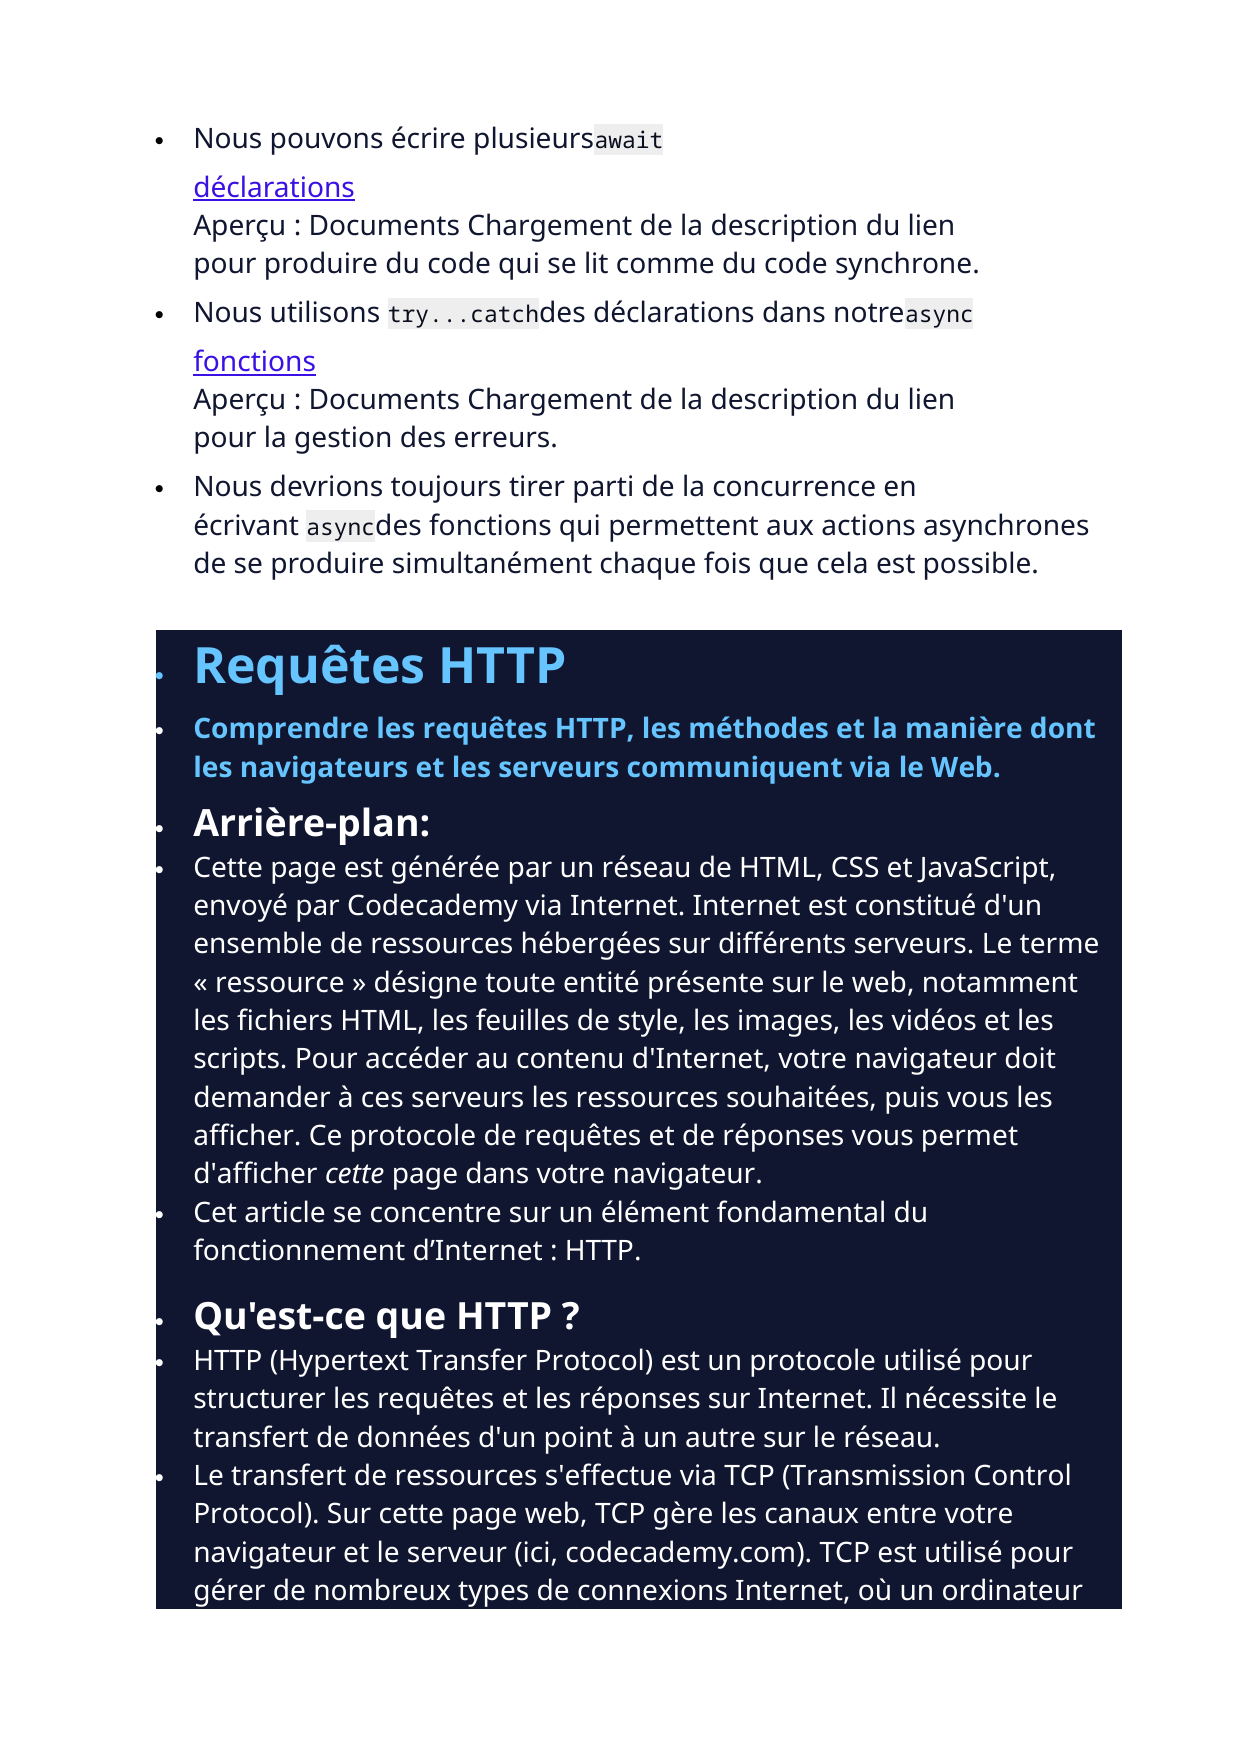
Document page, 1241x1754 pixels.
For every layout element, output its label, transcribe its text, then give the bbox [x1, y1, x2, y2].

text Aperçu : Documents Chargement de la description du lien [193, 379, 1122, 418]
text fonctions [193, 341, 1122, 379]
text Aperçu : Documents Chargement de la description du lien [193, 205, 1122, 243]
list Qu'est-ce que HTTP ? [156, 1289, 1122, 1340]
list Le transfert de ressources s'effectue via TCP (Transmission Control Protocol). Sur cette page web, TCP gère les canaux entre votre navigateur et le serveur (ici, codecademy.com). TCP est utilisé pour gérer de nombreux types de connexions Internet, où un ordinateur [156, 1455, 1122, 1609]
text déclarations [193, 167, 1122, 205]
list Comprendre les requêtes HTTP, les méthodes et la manière dont les navigateurs et les serveurs communiquent via le Web. [156, 709, 1122, 785]
text pour la gestion des erreurs. [193, 418, 1122, 456]
list Nous pouvons écrire plusieursawait [156, 118, 1122, 156]
list Nous devrions toujours tirer parti de la concurrence en écrivant asyncdes fonctions qui permettent aux actions asynchrones de se produire simultanément chaque fois que cela est possible. [156, 466, 1122, 581]
list Arrière-plan: [156, 796, 1122, 847]
list HTTP (Hypertext Transfer Protocol) est un protocole utilisé pour structurer les requêtes et les réponses sur Internet. Il nécessite le transfert de données d'un point à un autre sur le réseau. [156, 1340, 1122, 1455]
list Cette page est générée par un réseau de HTML, CSS et JavaScript, envoyé par Codecademy via Internet. Internet est constitué d'un ensemble de ressources hébergées sur différents serveurs. Le terme « ressource » désigne toute entité présente sur le web, notamment les fichiers HTML, les feuilles de style, les images, les vidéos et les scripts. Pour accéder au contenu d'Internet, votre navigateur doit demander à ces serveurs les ressources souhaitées, puis vous les afficher. Ce protocole de requêtes et de réponses vous permet d'afficher cette page dans votre navigateur. [156, 847, 1122, 1192]
list Cet article se concentre sur un élément fondamental du fonctionnement d’Internet : HTTP. [156, 1192, 1122, 1268]
text pour produire du code qui se lit comme du code synchrone. [193, 243, 1122, 282]
list Nous utilisons try...catchdes déclarations dans notreasync [156, 292, 1122, 331]
list Requêtes HTTP [156, 630, 1122, 698]
